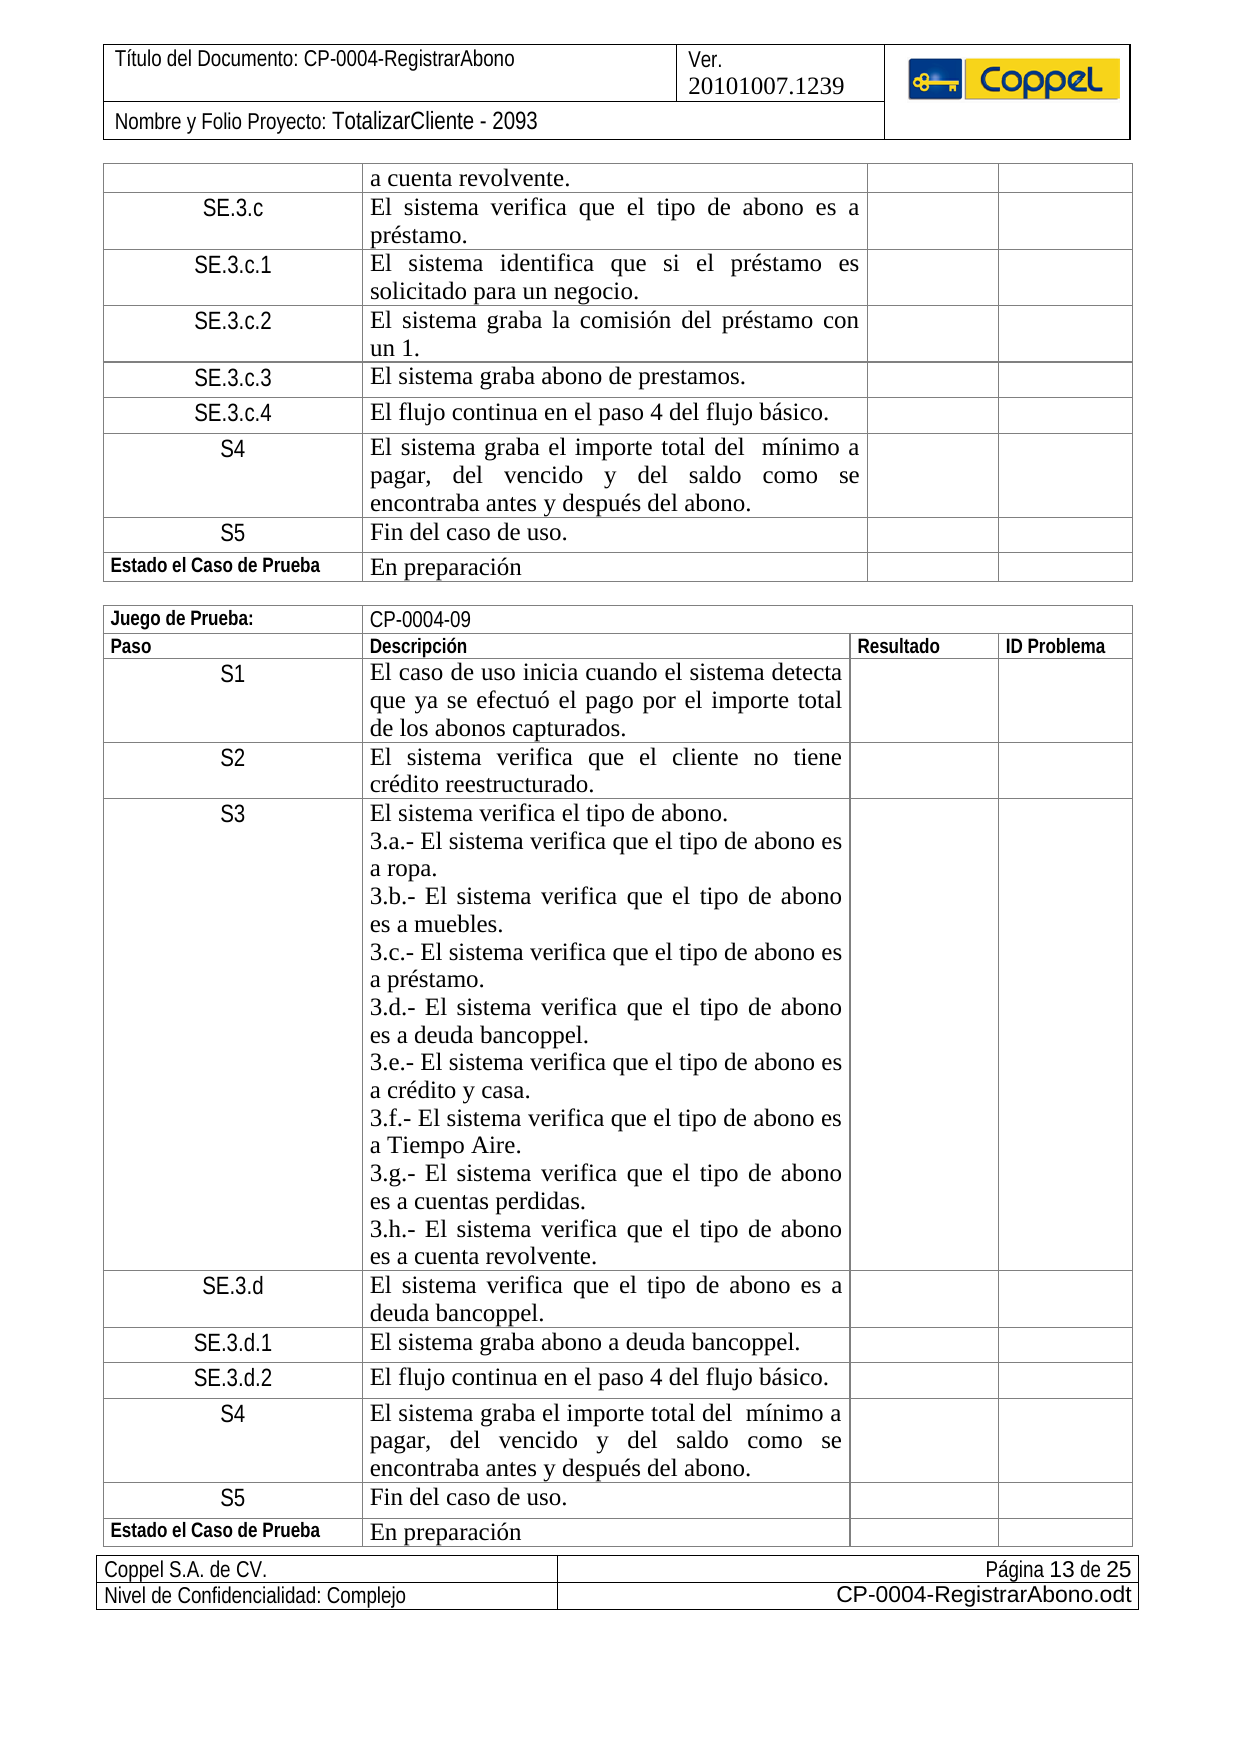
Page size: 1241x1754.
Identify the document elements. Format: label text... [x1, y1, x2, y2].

table_cell El sistema graba el importe total del mínimo a pagar, del vencido y del saldo como se encontraba antes y después del abono. [363, 434, 867, 517]
table_cell El sistema verifica el tipo de abono. 3.a.- El sistema verifica que el tipo de abono es a ropa. 3.b.- El sistema verifica que el tipo de abono es a muebles. 3.c.- El sistema verifica que el tipo de abono es a préstamo. 3.d.- El sistema verifica que el tipo de abono es a deuda bancoppel. 3.e.- El sistema verifica que el tipo de abono es a crédito y casa. 3.f.- El sistema verifica que el tipo de abono es a Tiempo Aire. 3.g.- El sistema verifica que el tipo de abono es a cuentas perdidas. 3.h.- El sistema verifica que el tipo de abono es a cuenta revolvente. [363, 799, 849, 1270]
table_cell El sistema graba el importe total del mínimo a pagar, del vencido y del saldo como se encontraba antes y después del abono. [363, 1399, 849, 1482]
table_cell El sistema graba abono a deuda bancoppel. [363, 1328, 849, 1362]
table_cell S3 [104, 799, 362, 1270]
table_cell [851, 1519, 998, 1546]
table_cell SE.3.c [104, 193, 362, 248]
table_cell S5 [104, 1483, 362, 1517]
table_cell Fin del caso de uso. [363, 518, 867, 552]
table_cell [868, 193, 998, 248]
table_cell [851, 659, 998, 742]
table_cell El flujo continua en el paso 4 del flujo básico. [363, 398, 867, 432]
table_cell [851, 1363, 998, 1398]
table_cell S2 [104, 743, 362, 798]
table_cell [999, 1363, 1132, 1398]
table_cell [868, 518, 998, 552]
table_cell El caso de uso inicia cuando el sistema detecta que ya se efectuó el pago por el importe total de los abonos capturados. [363, 659, 849, 742]
table_cell [999, 1519, 1132, 1546]
table_cell El sistema graba la comisión del préstamo con un 1. [363, 306, 867, 361]
table_cell SE.3.c.2 [104, 306, 362, 361]
table_cell En preparación [363, 1519, 849, 1546]
table_cell El flujo continua en el paso 4 del flujo básico. [363, 1363, 849, 1398]
table_cell S1 [104, 659, 362, 742]
table_cell SE.3.c.4 [104, 398, 362, 432]
table_cell [999, 164, 1132, 192]
table_cell SE.3.d.2 [104, 1363, 362, 1398]
table_cell [999, 518, 1132, 552]
table_cell [104, 164, 362, 192]
table_cell [999, 799, 1132, 1270]
table_cell El sistema graba abono de prestamos. [363, 363, 867, 397]
table_cell Resultado [851, 634, 998, 657]
table_header Juego de Prueba: [104, 606, 362, 632]
table_cell ID Problema [999, 634, 1132, 657]
table_cell [851, 743, 998, 798]
table_cell [868, 363, 998, 397]
table_cell [999, 1328, 1132, 1362]
table_cell [999, 306, 1132, 361]
table_cell SE.3.c.1 [104, 250, 362, 305]
table_cell Paso [104, 634, 362, 657]
table_cell [999, 1483, 1132, 1517]
table_cell Fin del caso de uso. [363, 1483, 849, 1517]
table_cell Estado el Caso de Prueba [104, 1519, 362, 1546]
table_cell [999, 553, 1132, 581]
table_cell [999, 363, 1132, 397]
table_cell [999, 1271, 1132, 1327]
table_cell [851, 1271, 998, 1327]
table_cell [868, 306, 998, 361]
table_cell Descripción [363, 634, 849, 657]
table_cell [868, 434, 998, 517]
table_cell [851, 1483, 998, 1517]
table_cell [851, 1399, 998, 1482]
table_cell [999, 659, 1132, 742]
table_cell SE.3.c.3 [104, 363, 362, 397]
table_cell S4 [104, 1399, 362, 1482]
table_cell [868, 398, 998, 432]
table_cell En preparación [363, 553, 867, 581]
table_cell SE.3.d [104, 1271, 362, 1327]
table_cell [851, 799, 998, 1270]
table_cell El sistema identifica que si el préstamo es solicitado para un negocio. [363, 250, 867, 305]
table_cell El sistema verifica que el cliente no tiene crédito reestructurado. [363, 743, 849, 798]
table_cell [999, 1399, 1132, 1482]
table_cell [868, 250, 998, 305]
table_cell [999, 398, 1132, 432]
table_header CP-0004-09 [363, 606, 1132, 632]
table_cell El sistema verifica que el tipo de abono es a deuda bancoppel. [363, 1271, 849, 1327]
table_cell S5 [104, 518, 362, 552]
table_cell SE.3.d.1 [104, 1328, 362, 1362]
table_cell Estado el Caso de Prueba [104, 553, 362, 581]
table_cell El sistema verifica que el tipo de abono es a préstamo. [363, 193, 867, 248]
table_cell [999, 193, 1132, 248]
table_cell a cuenta revolvente. [363, 164, 867, 192]
table_cell [851, 1328, 998, 1362]
table_cell [999, 250, 1132, 305]
table_cell [868, 553, 998, 581]
table_cell [999, 743, 1132, 798]
table_cell [868, 164, 998, 192]
table_cell S4 [104, 434, 362, 517]
table_cell [999, 434, 1132, 517]
